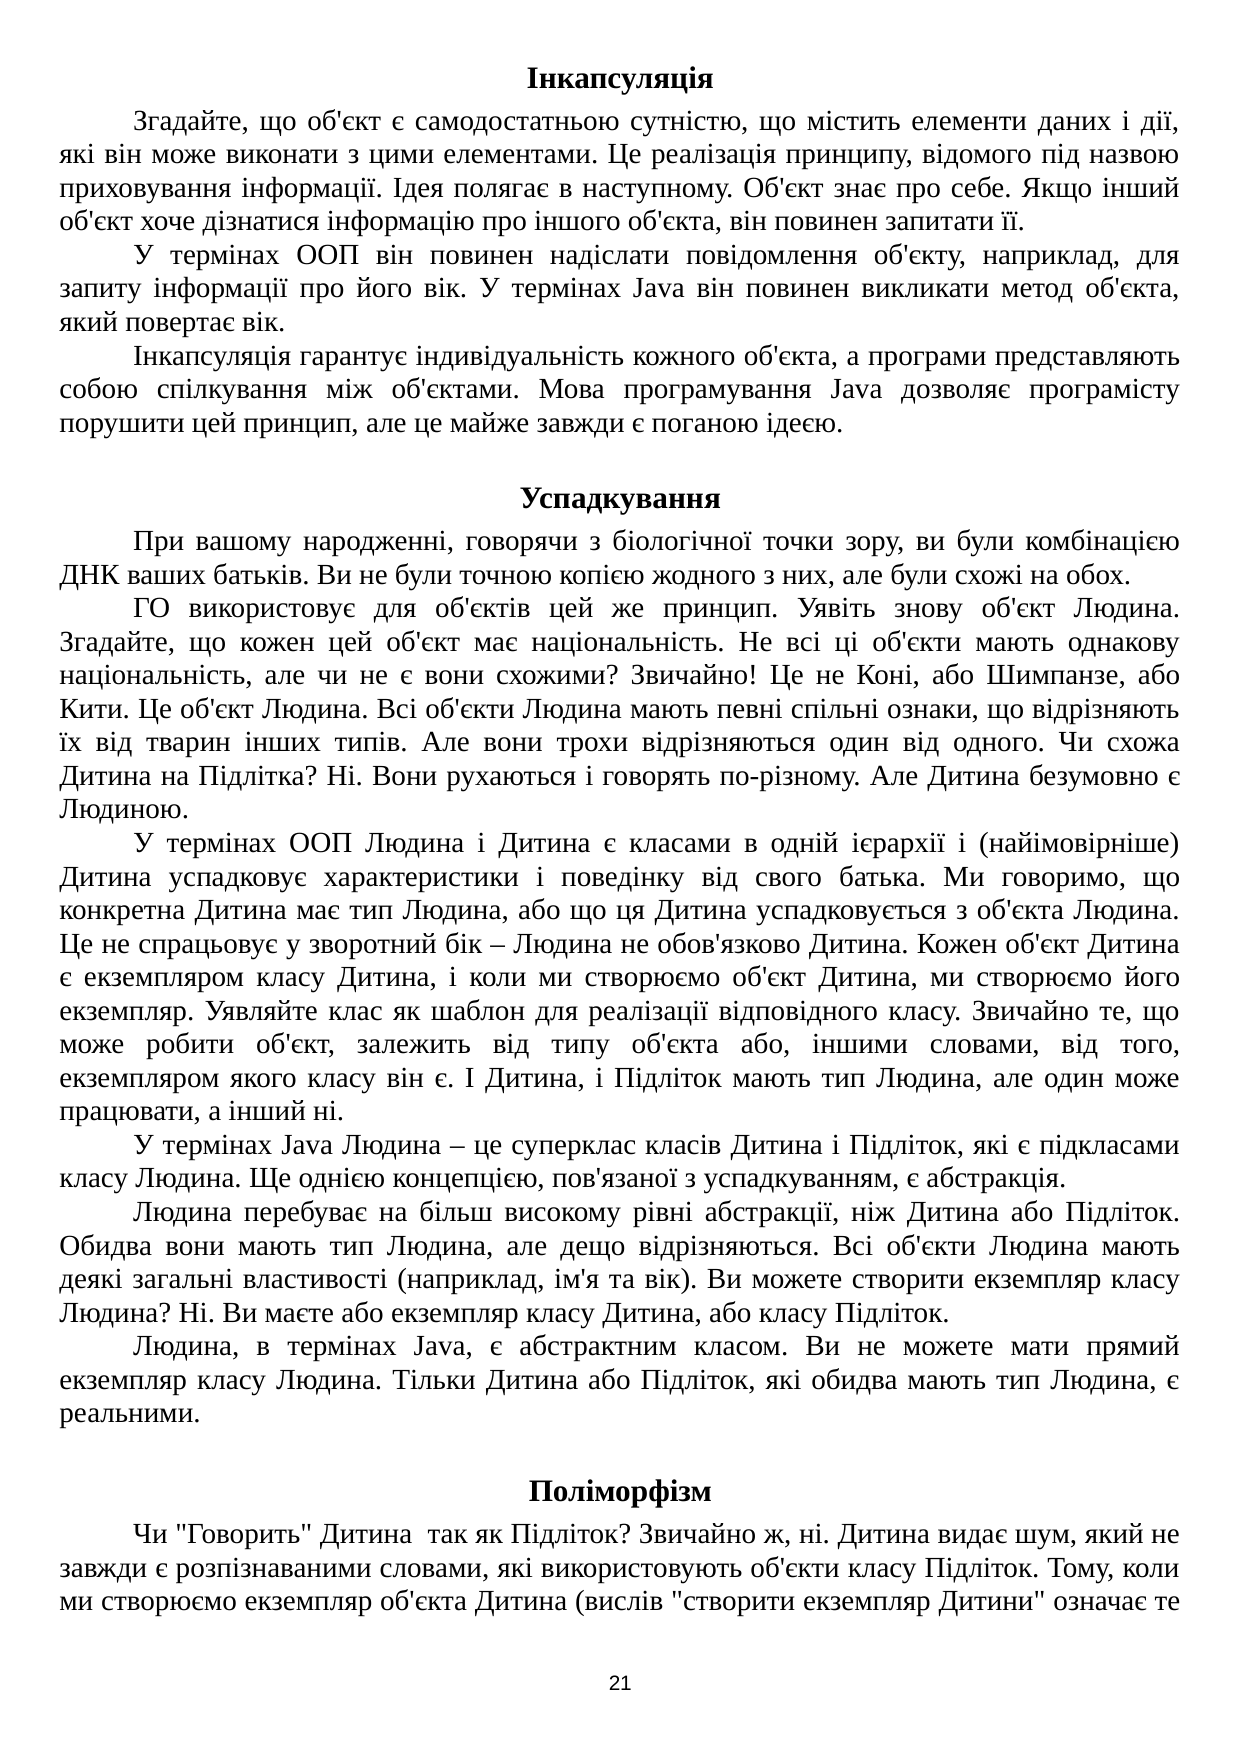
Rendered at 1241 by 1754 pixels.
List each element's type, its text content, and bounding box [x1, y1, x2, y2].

text ГО використовує для об'єктів цей же принцип. Уявіть знову об'єкт Людина. Згадайте, що кожен цей об'єкт має національність. Не всі ці об'єкти мають однакову національність, але чи не є вони схожими? Звичайно! Це не Коні, або Шимпанзе, або Кити. Це об'єкт Людина. Всі об'єкти Людина мають певні спільні ознаки, що відрізняють їх від тварин інших типів. Але вони трохи відрізняються один від одного. Чи схожа Дитина на Підлітка? Ні. Вони рухаються і говорять по-різному. Але Дитина безумовно є Людиною. [59, 590, 1181, 825]
text Людина, в термінах Java, є абстрактним класом. Ви не можете мати прямий екземпляр класу Людина. Тільки Дитина або Підліток, які обидва мають тип Людина, є реальними. [59, 1328, 1181, 1429]
text У термінах ООП він повинен надіслати повідомлення об'єкту, наприклад, для запиту інформації про його вік. У термінах Java він повинен викликати метод об'єкта, який повертає вік. [59, 237, 1181, 338]
text У термінах ООП Людина і Дитина є класами в одній ієрархії і (найімовірніше) Дитина успадковує характеристики і поведінку від свого батька. Ми говоримо, що конкретна Дитина має тип Людина, або що ця Дитина успадковується з об'єкта Людина. Це не спрацьовує у зворотний бік – Людина не обов'язково Дитина. Кожен об'єкт Дитина є екземпляром класу Дитина, і коли ми створюємо об'єкт Дитина, ми створюємо його екземпляр. Уявляйте клас як шаблон для реалізації відповідного класу. Звичайно те, що може робити об'єкт, залежить від типу об'єкта або, іншими словами, від того, екземпляром якого класу він є. І Дитина, і Підліток мають тип Людина, але один може працювати, а інший ні. [59, 825, 1181, 1127]
text У термінах Java Людина – це суперклас класів Дитина і Підліток, які є підкласами класу Людина. Ще однією концепцією, пов'язаної з успадкуванням, є абстракція. [59, 1127, 1181, 1194]
text Людина перебуває на більш високому рівні абстракції, ніж Дитина або Підліток. Обидва вони мають тип Людина, але дещо відрізняються. Всі об'єкти Людина мають деякі загальні властивості (наприклад, ім'я та вік). Ви можете створити екземпляр класу Людина? Ні. Ви маєте або екземпляр класу Дитина, або класу Підліток. [59, 1194, 1181, 1328]
text При вашому народженні, говорячи з біологічної точки зору, ви були комбінацією ДНК ваших батьків. Ви не були точною копією жодного з них, але були схожі на обох. [59, 523, 1181, 590]
text Чи "Говорить" Дитина так як Підліток? Звичайно ж, ні. Дитина видає шум, який не завжди є розпізнаваними словами, які використовують об'єкти класу Підліток. Тому, коли ми створюємо екземпляр об'єкта Дитина (вислів "створити екземпляр Дитини" означає те [59, 1516, 1181, 1617]
text Інкапсуляція гарантує індивідуальність кожного об'єкта, а програми представляють собою спілкування між об'єктами. Мова програмування Java дозволяє програмісту порушити цей принцип, але це майже завжди є поганою ідеєю. [59, 338, 1181, 438]
text Згадайте, що об'єкт є самодостатньою сутністю, що містить елементи даних і дії, які він може виконати з цими елементами. Це реалізація принципу, відомого під назвою приховування інформації. Ідея полягає в наступному. Об'єкт знає про себе. Якщо інший об'єкт хоче дізнатися інформацію про іншого об'єкта, він повинен запитати її. [59, 103, 1181, 237]
text Поліморфізм [59, 1473, 1181, 1509]
text Успадкування [59, 479, 1181, 516]
text Інкапсуляція [59, 59, 1181, 95]
